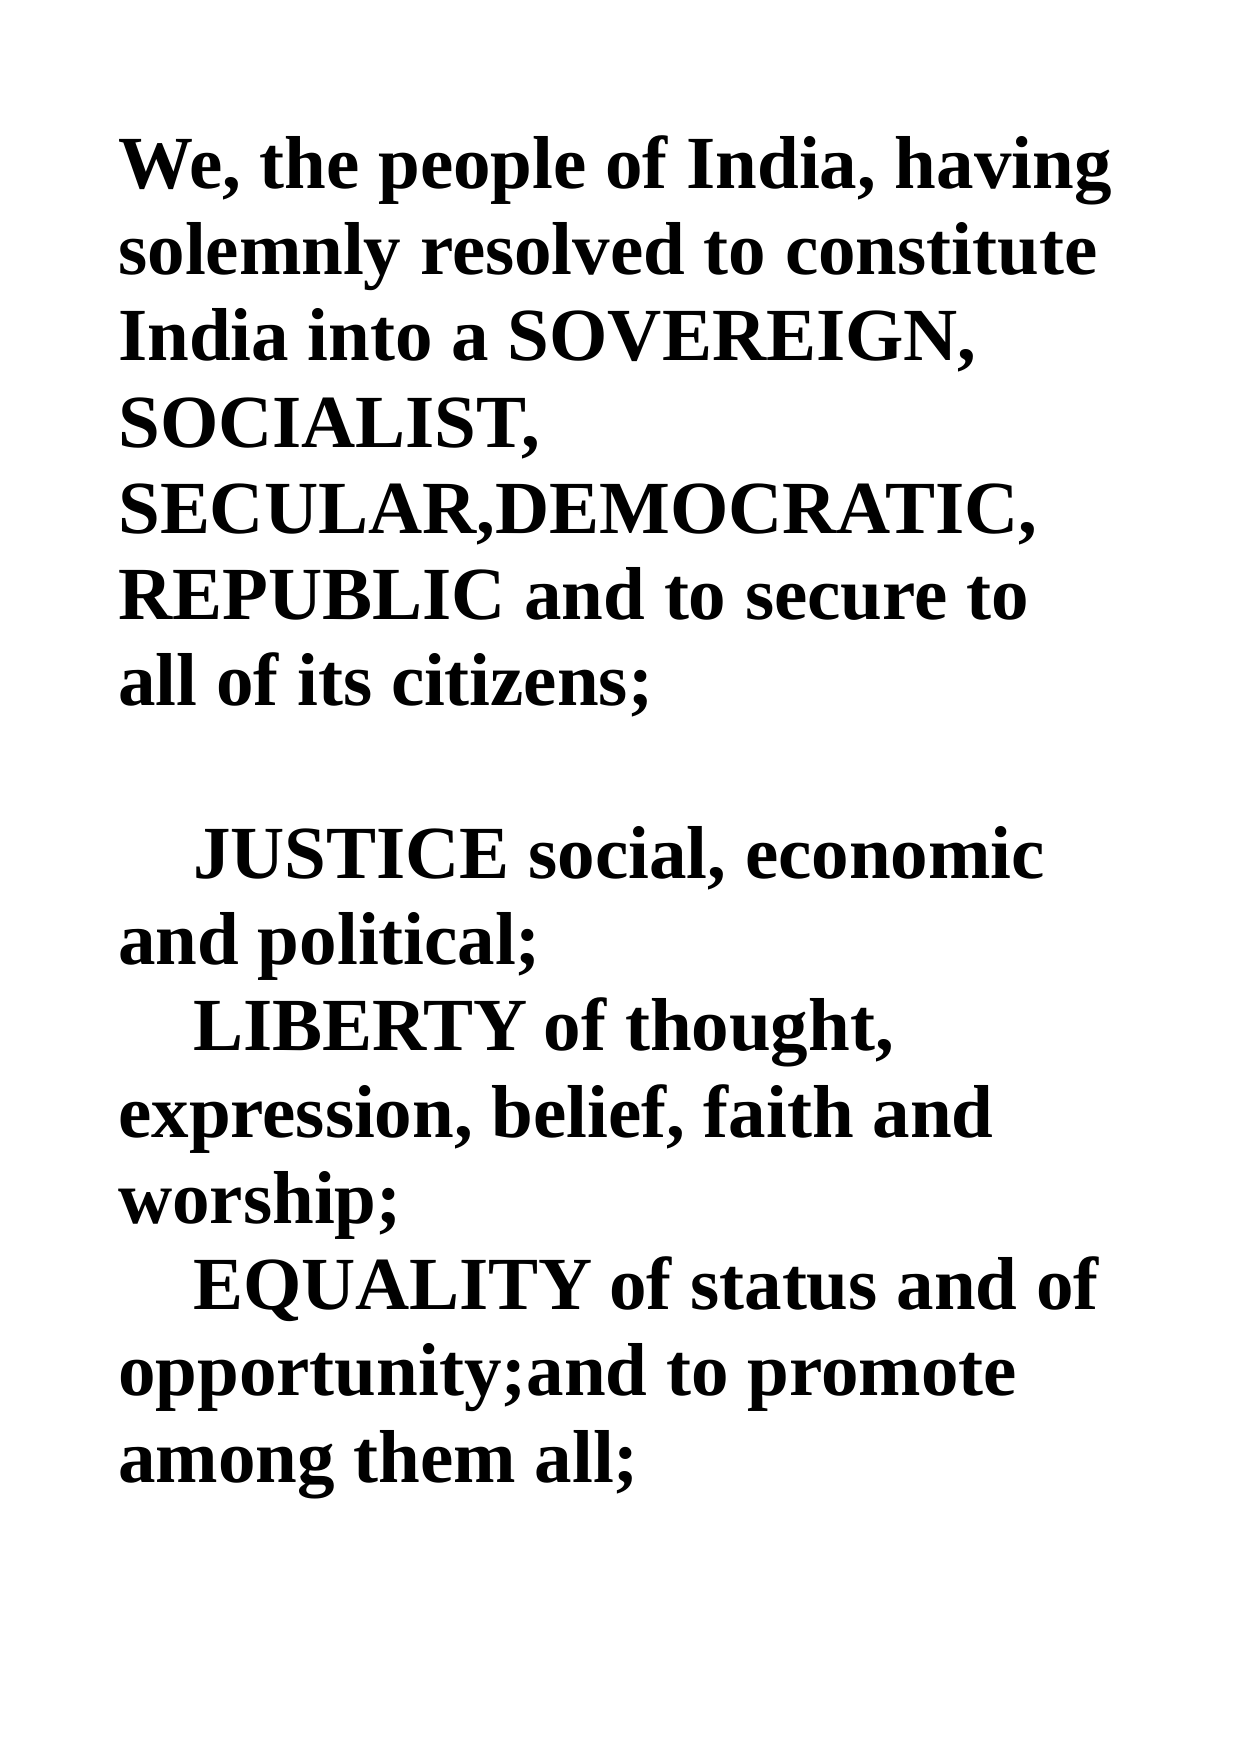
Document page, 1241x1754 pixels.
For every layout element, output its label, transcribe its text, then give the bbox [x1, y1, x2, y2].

text EQUALITY of status and of opportunity;and to promote among them all; [118, 1239, 1122, 1498]
text LIBERTY of thought, expression, belief, faith and worship; [118, 981, 1122, 1239]
text We, the people of India, having solemnly resolved to constitute India into a SOVEREIGN, SOCIALIST, SECULAR,DEMOCRATIC, REPUBLIC and to secure to all of its citizens; [118, 118, 1122, 722]
text JUSTICE social, economic and political; [118, 808, 1122, 981]
